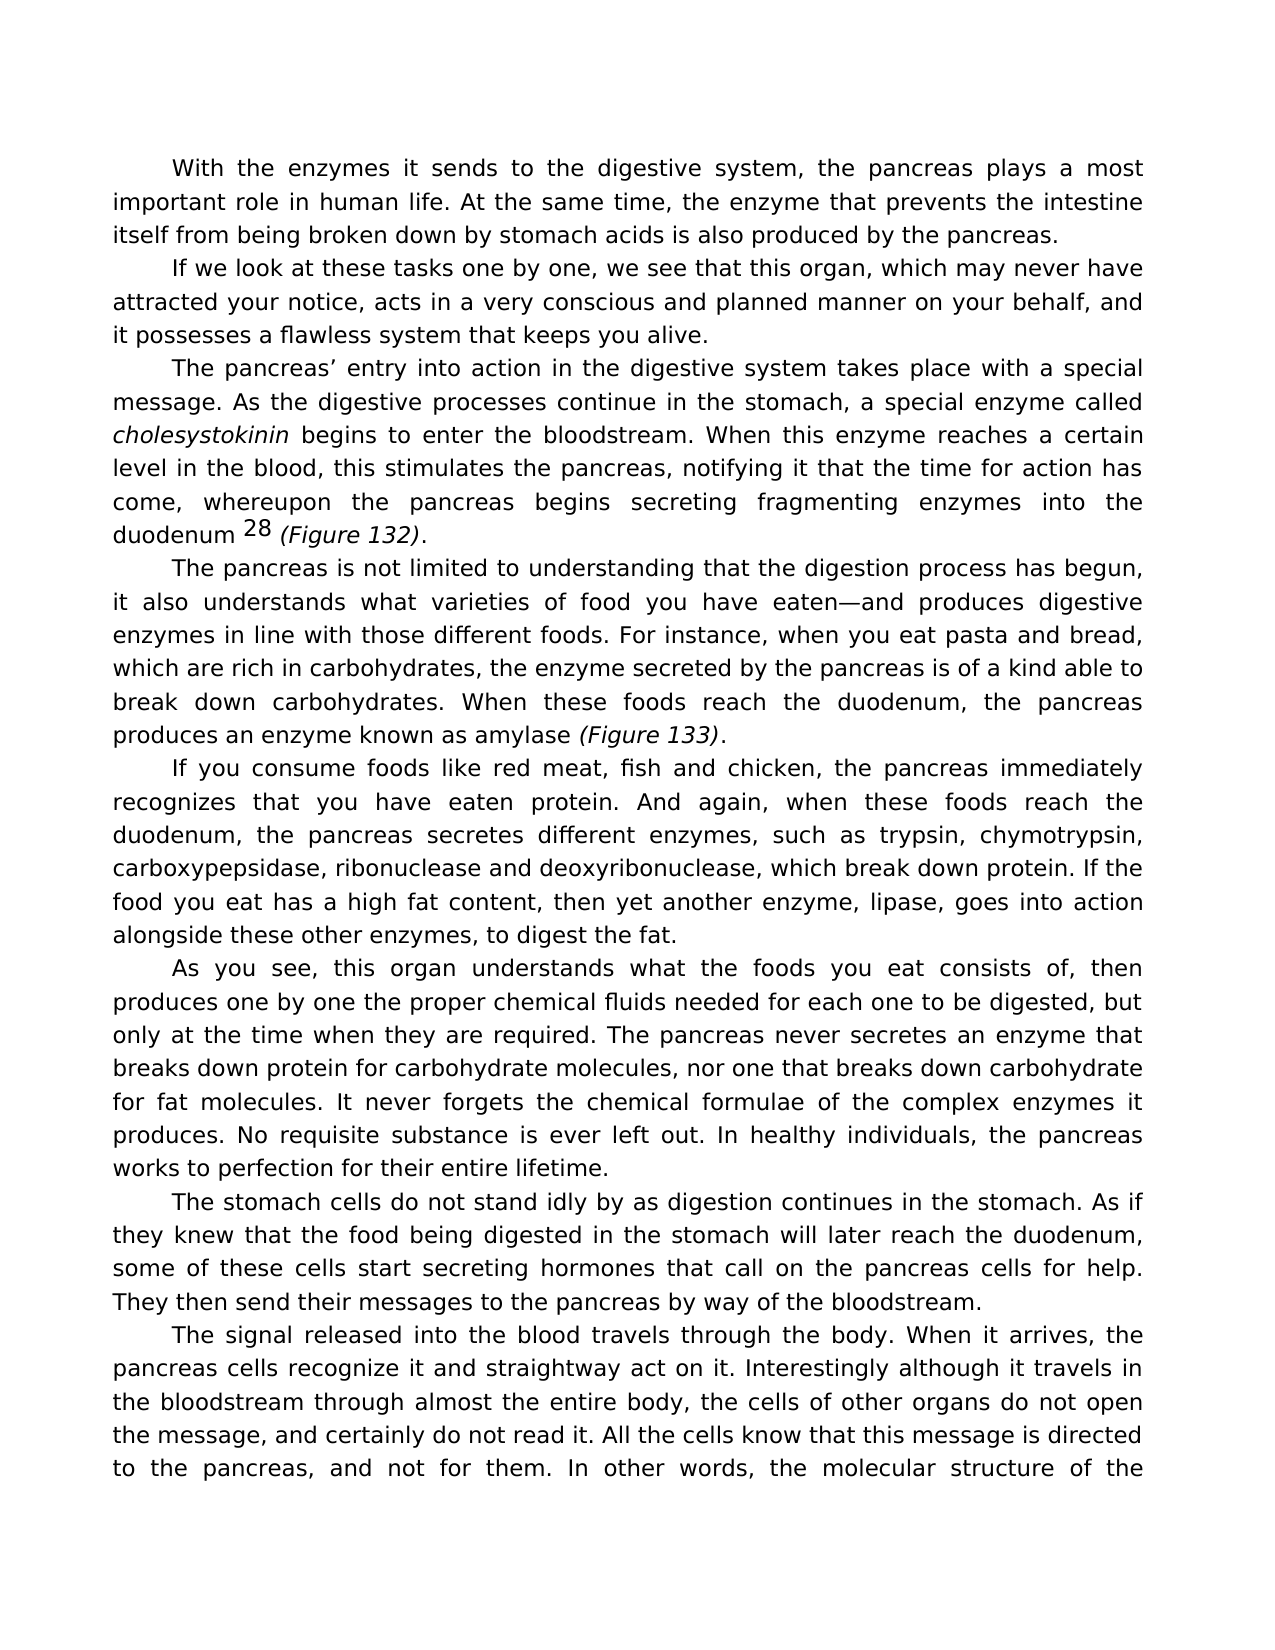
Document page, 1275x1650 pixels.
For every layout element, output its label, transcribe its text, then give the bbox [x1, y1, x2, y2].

text The signal released into the blood travels through the body. When it arrives, the pancreas cells recognize it and straightway act on it. Interestingly although it travels in the bloodstream through almost the entire body, the cells of other organs do not open the message, and certainly do not read it. All the cells know that this message is directed to the pancreas, and not for them. In other words, the molecular structure of the [112, 1317, 1145, 1483]
text The stomach cells do not stand idly by as digestion continues in the stomach. As if they knew that the food being digested in the stomach will later reach the duodenum, some of these cells start secreting hormones that call on the pancreas cells for help. They then send their messages to the pancreas by way of the bloodstream. [112, 1183, 1145, 1317]
text The pancreas is not limited to understanding that the digestion process has begun, it also understands what varieties of food you have eaten—and produces digestive enzymes in line with those different foods. For instance, when you eat pasta and bread, which are rich in carbohydrates, the enzyme secreted by the pancreas is of a kind able to break down carbohydrates. When these foods reach the duodenum, the pancreas produces an enzyme known as amylase (Figure 133). [112, 550, 1145, 750]
text With the enzymes it sends to the digestive system, the pancreas plays a most important role in human life. At the same time, the enzyme that prevents the intestine itself from being broken down by stomach acids is also produced by the pancreas. [112, 150, 1145, 250]
text If you consume foods like red meat, fish and chicken, the pancreas immediately recognizes that you have eaten protein. And again, when these foods reach the duodenum, the pancreas secretes different enzymes, such as trypsin, chymotrypsin, carboxypepsidase, ribonuclease and deoxyribonuclease, which break down protein. If the food you eat has a high fat content, then yet another enzyme, lipase, goes into action alongside these other enzymes, to digest the fat. [112, 750, 1145, 950]
text The pancreas’ entry into action in the digestive system takes place with a special message. As the digestive processes continue in the stomach, a special enzyme called cholesystokinin begins to enter the bloodstream. When this enzyme reaches a certain level in the blood, this stimulates the pancreas, notifying it that the time for action has come, whereupon the pancreas begins secreting fragmenting enzymes into the duodenum 28 (Figure 132). [112, 350, 1145, 550]
text As you see, this organ understands what the foods you eat consists of, then produces one by one the proper chemical fluids needed for each one to be digested, but only at the time when they are required. The pancreas never secretes an enzyme that breaks down protein for carbohydrate molecules, nor one that breaks down carbohydrate for fat molecules. It never forgets the chemical formulae of the complex enzymes it produces. No requisite substance is ever left out. In healthy individuals, the pancreas works to perfection for their entire lifetime. [112, 950, 1145, 1183]
text If we look at these tasks one by one, we see that this organ, which may never have attracted your notice, acts in a very conscious and planned manner on your behalf, and it possesses a flawless system that keeps you alive. [112, 250, 1145, 350]
